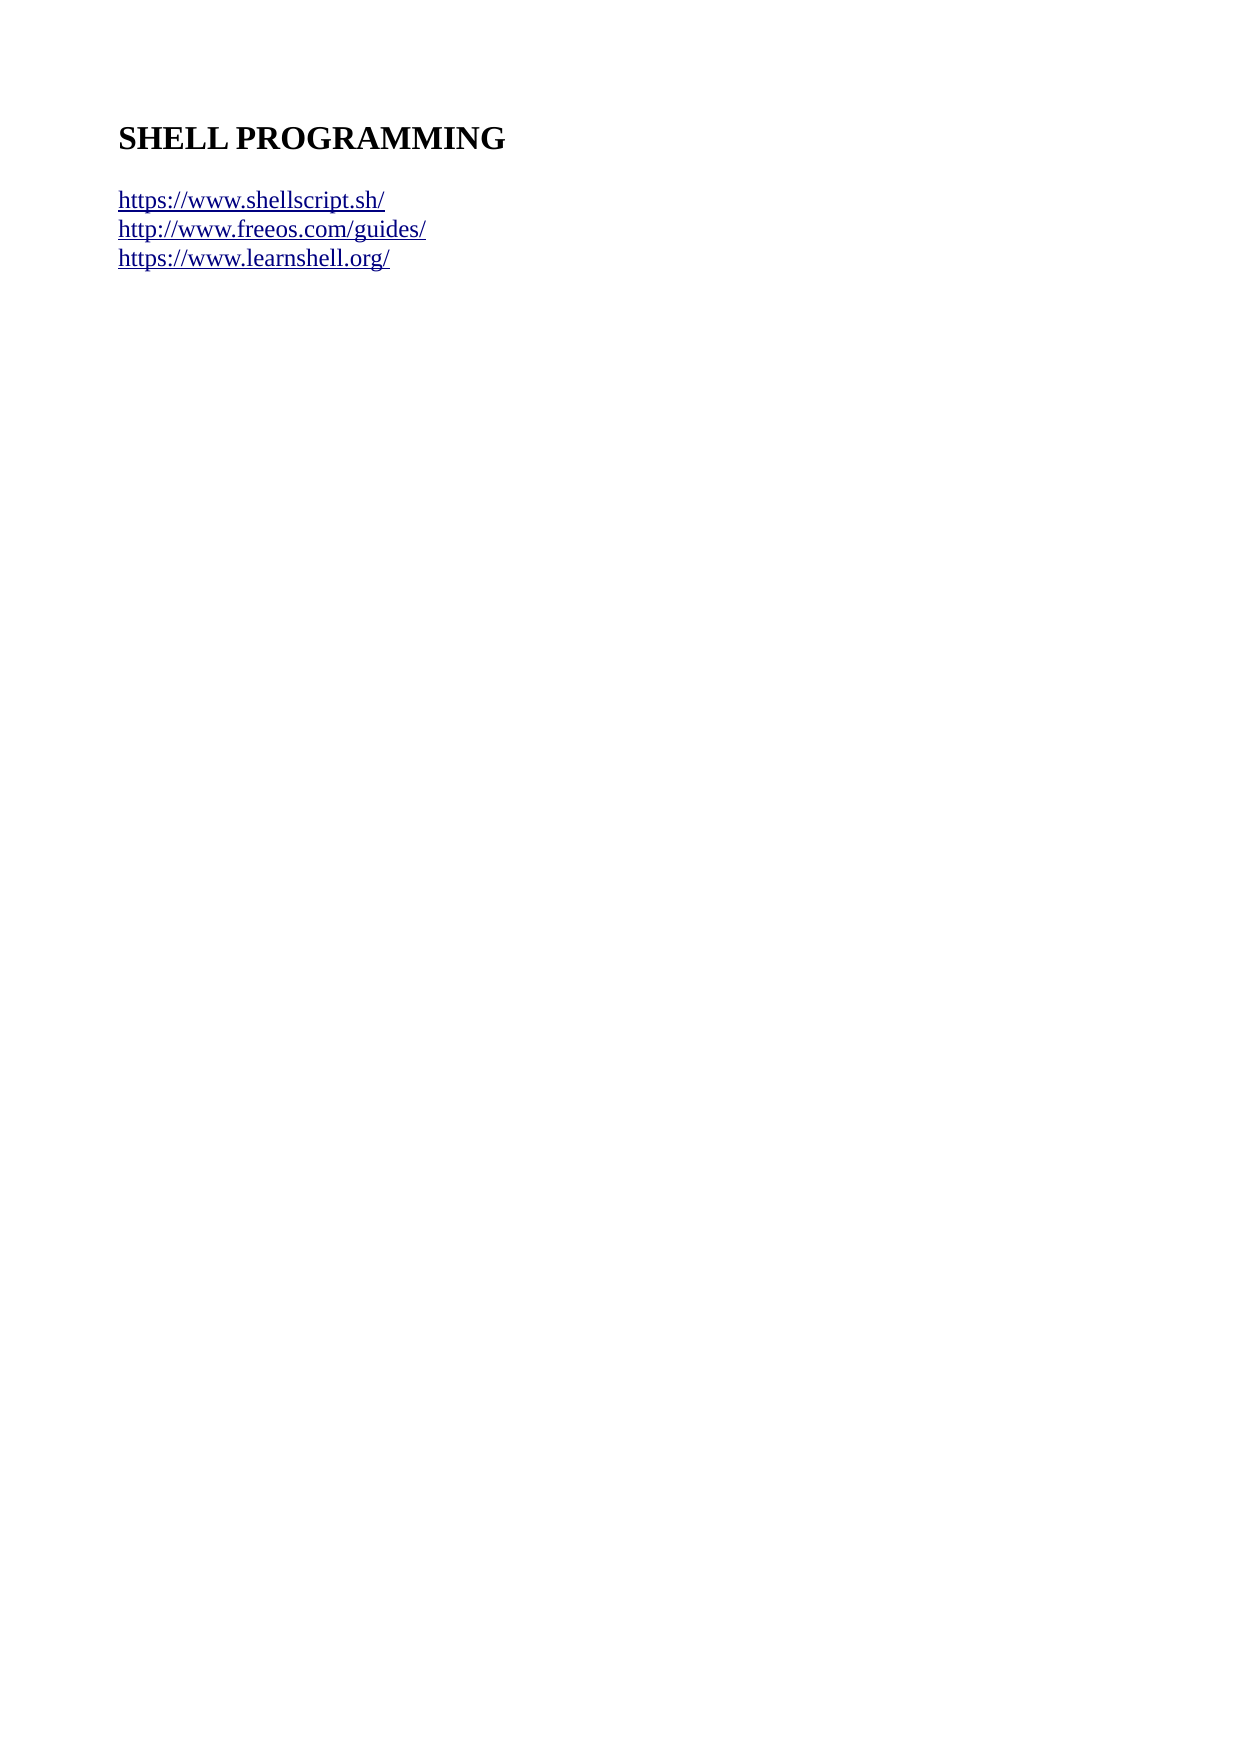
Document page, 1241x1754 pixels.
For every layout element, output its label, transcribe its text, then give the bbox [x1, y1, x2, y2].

text https://www.learnshell.org/ [118, 243, 1122, 271]
text https://www.shellscript.sh/ [118, 185, 1122, 214]
text SHELL PROGRAMMING [118, 118, 1122, 156]
text http://www.freeos.com/guides/ [118, 214, 1122, 243]
